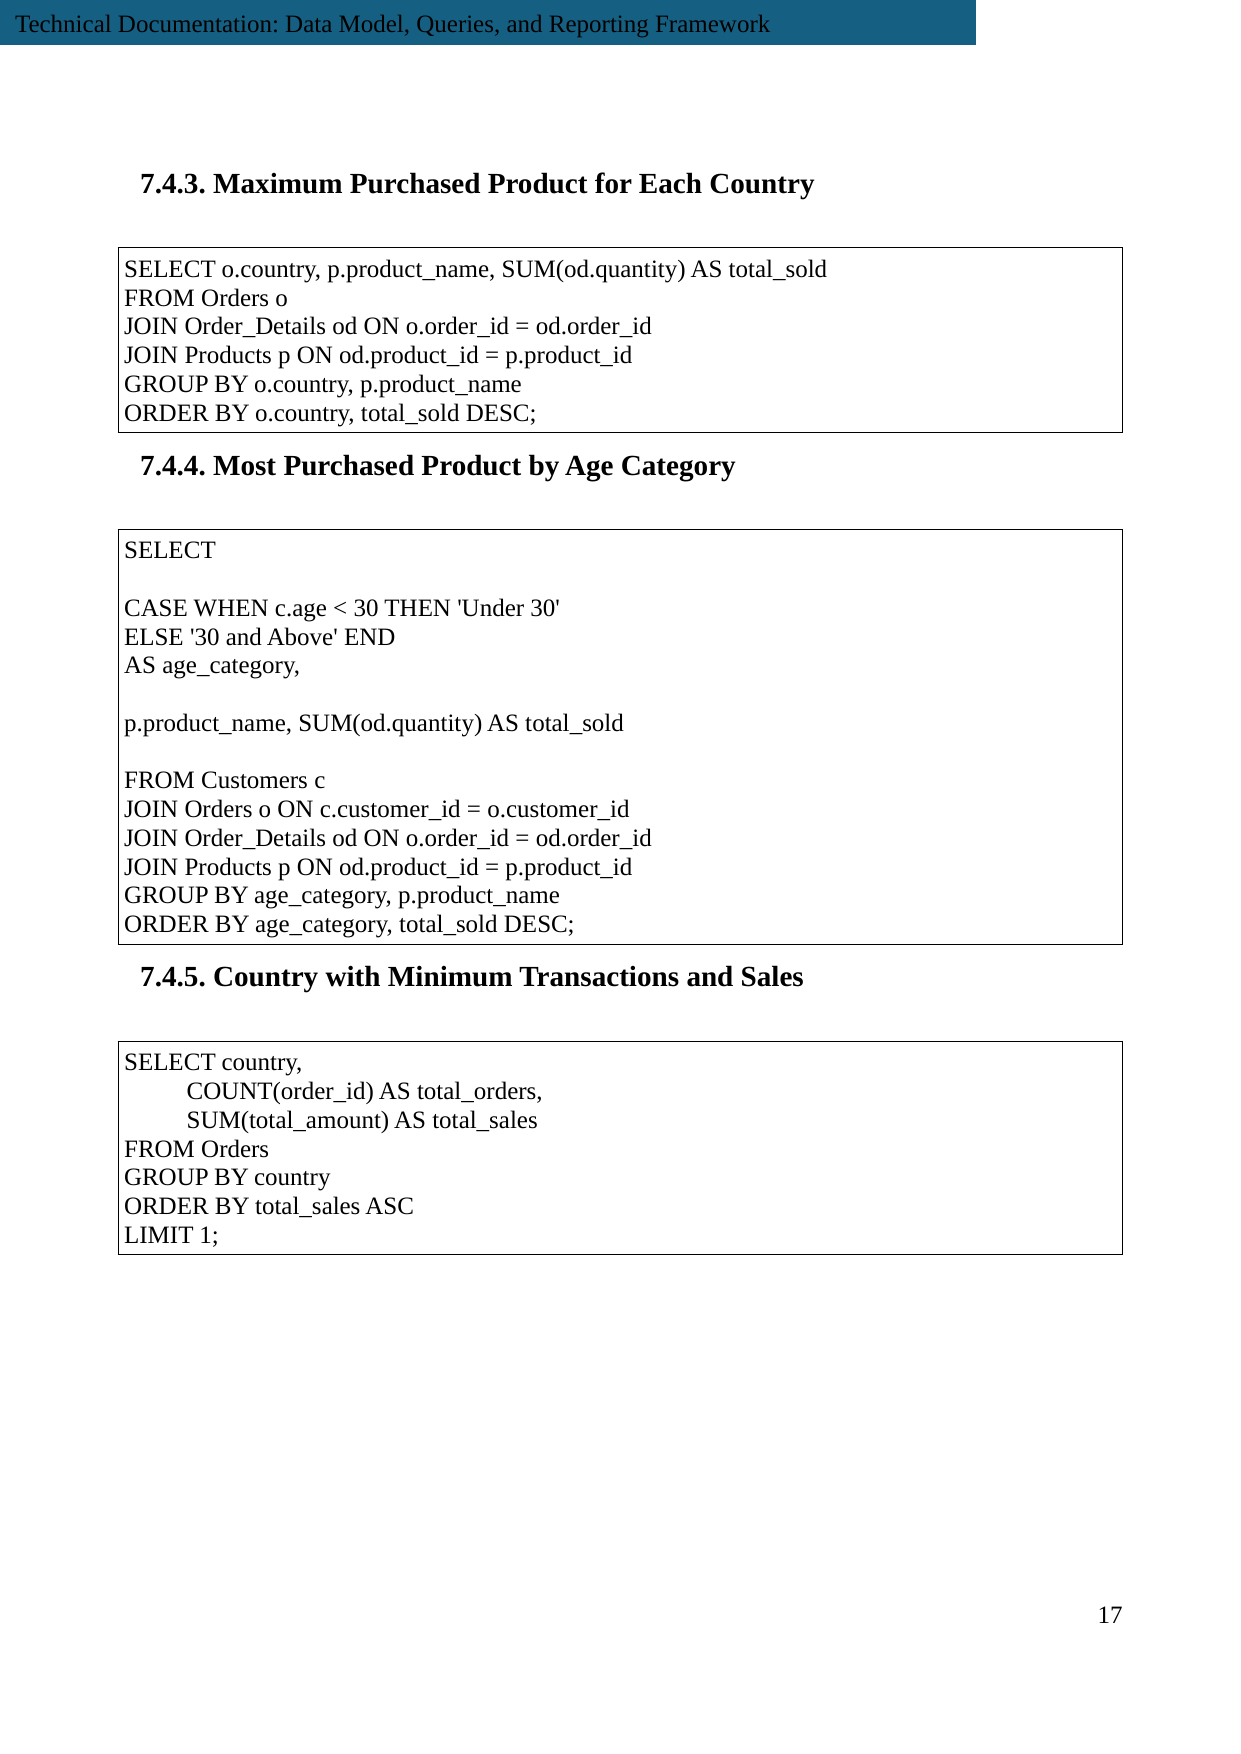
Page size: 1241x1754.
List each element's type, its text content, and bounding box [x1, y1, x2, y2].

subtitle 7.4.3. Maximum Purchased Product for Each Country [118, 166, 1122, 199]
subtitle 7.4.4. Most Purchased Product by Age Category [118, 448, 1122, 481]
table_header SELECT o.country, p.product_name, SUM(od.quantity) AS total_sold FROM Orders o JOIN Order_Details od ON o.order_id = od.order_id JOIN Products p ON od.product_id = p.product_id GROUP BY o.country, p.product_name ORDER BY o.country, total_sold DESC; [119, 248, 1122, 432]
table_header SELECT country, COUNT(order_id) AS total_orders, SUM(total_amount) AS total_sales FROM Orders GROUP BY country ORDER BY total_sales ASC LIMIT 1; [119, 1042, 1122, 1254]
table_header SELECT CASE WHEN c.age < 30 THEN 'Under 30' ELSE '30 and Above' END AS age_category, p.product_name, SUM(od.quantity) AS total_sold FROM Customers c JOIN Orders o ON c.customer_id = o.customer_id JOIN Order_Details od ON o.order_id = od.order_id JOIN Products p ON od.product_id = p.product_id GROUP BY age_category, p.product_name ORDER BY age_category, total_sold DESC; [119, 530, 1122, 944]
subtitle 7.4.5. Country with Minimum Transactions and Sales [118, 959, 1122, 993]
